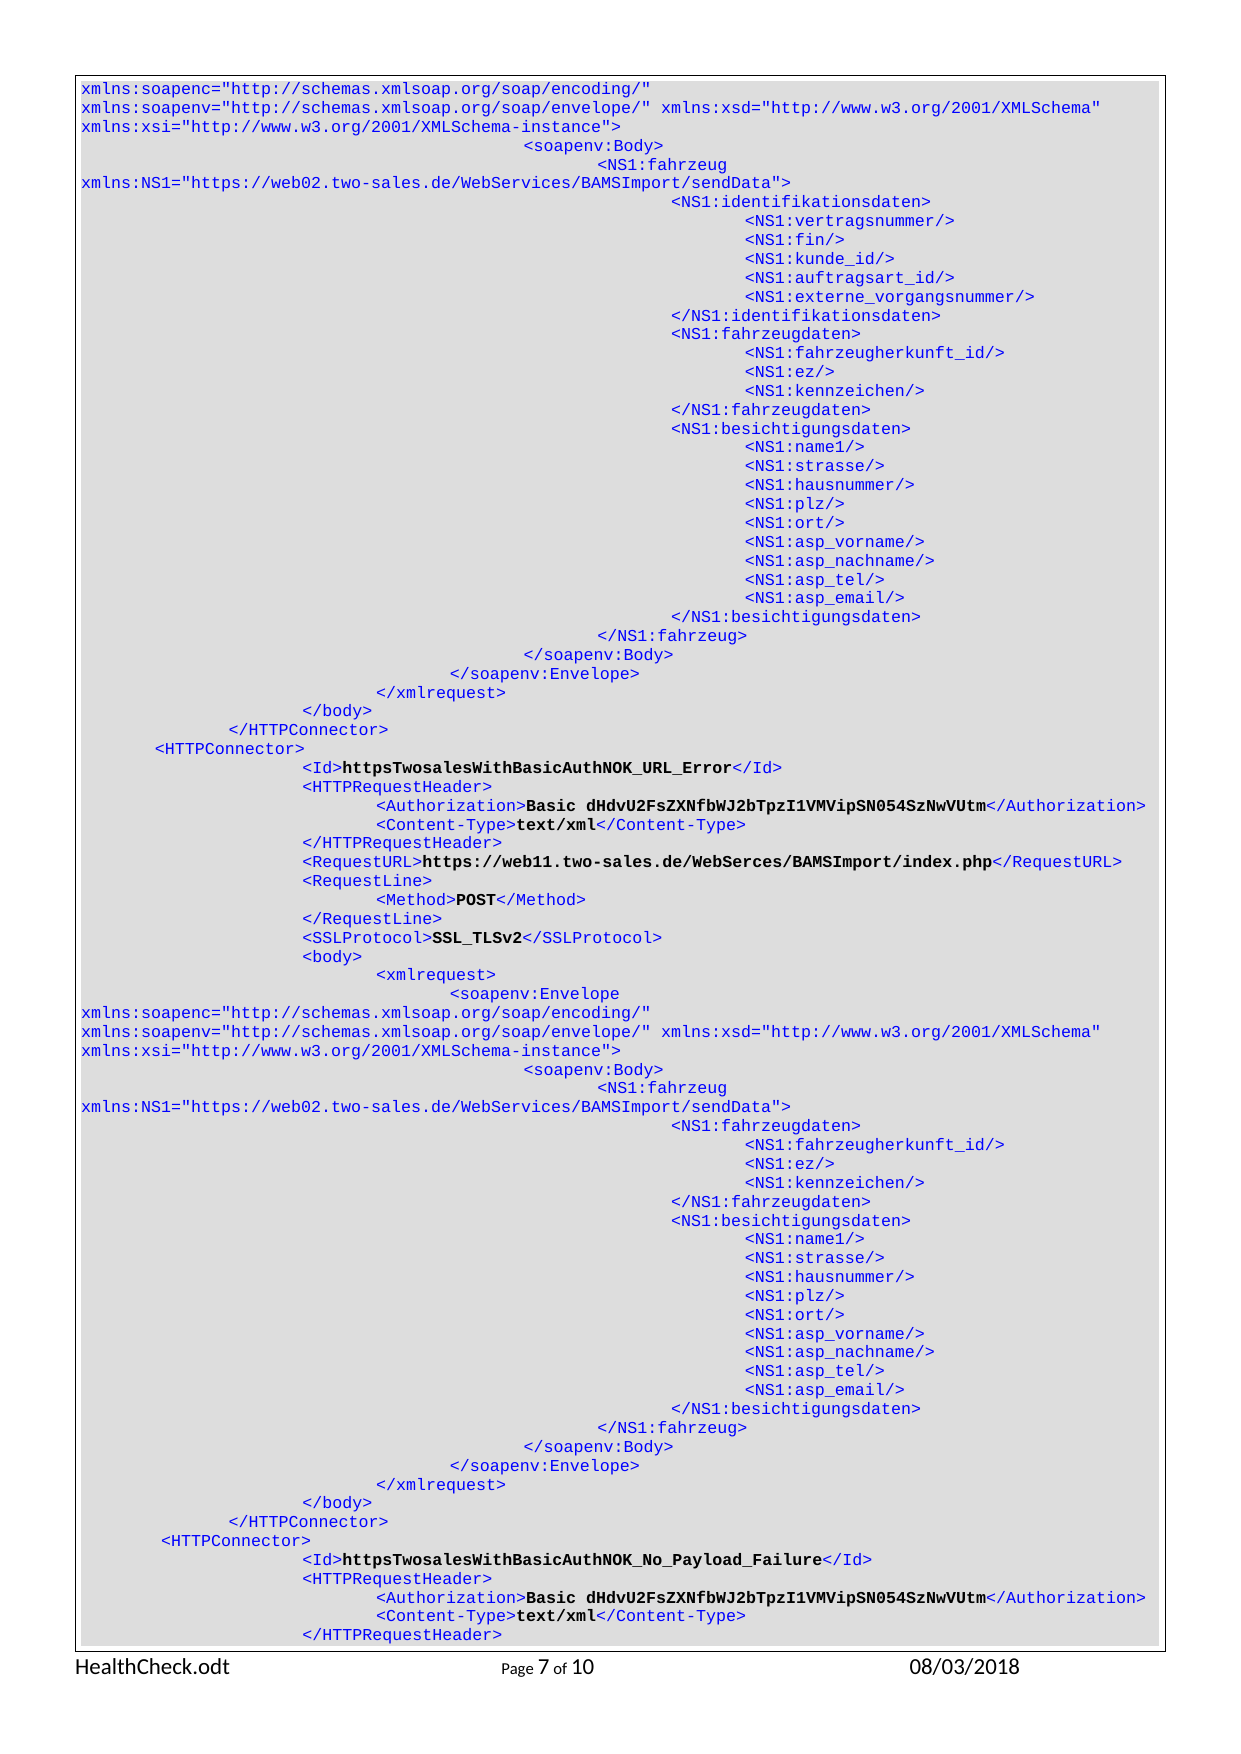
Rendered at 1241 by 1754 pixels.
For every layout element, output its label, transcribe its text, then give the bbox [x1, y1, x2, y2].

table_header xmlns:soapenc="http://schemas.xmlsoap.org/soap/encoding/" xmlns:soapenv="http://schemas.xmlsoap.org/soap/envelope/" xmlns:xsd="http://www.w3.org/2001/XMLSchema" xmlns:xsi="http://www.w3.org/2001/XMLSchema-instance"> <soapenv:Body> <NS1:fahrzeug xmlns:NS1="https://web02.two-sales.de/WebServices/BAMSImport/sendData"> <NS1:identifikationsdaten> <NS1:vertragsnummer/> <NS1:fin/> <NS1:kunde_id/> <NS1:auftragsart_id/> <NS1:externe_vorgangsnummer/> </NS1:identifikationsdaten> <NS1:fahrzeugdaten> <NS1:fahrzeugherkunft_id/> <NS1:ez/> <NS1:kennzeichen/> </NS1:fahrzeugdaten> <NS1:besichtigungsdaten> <NS1:name1/> <NS1:strasse/> <NS1:hausnummer/> <NS1:plz/> <NS1:ort/> <NS1:asp_vorname/> <NS1:asp_nachname/> <NS1:asp_tel/> <NS1:asp_email/> </NS1:besichtigungsdaten> </NS1:fahrzeug> </soapenv:Body> </soapenv:Envelope> </xmlrequest> </body> </HTTPConnector> <HTTPConnector> <Id>httpsTwosalesWithBasicAuthNOK_URL_Error</Id> <HTTPRequestHeader> <Authorization>Basic dHdvU2FsZXNfbWJ2bTpzI1VMVipSN054SzNwVUtm</Authorization> <Content-Type>text/xml</Content-Type> </HTTPRequestHeader> <RequestURL>https://web11.two-sales.de/WebSerces/BAMSImport/index.php</RequestURL> <RequestLine> <Method>POST</Method> </RequestLine> <SSLProtocol>SSL_TLSv2</SSLProtocol> <body> <xmlrequest> <soapenv:Envelope xmlns:soapenc="http://schemas.xmlsoap.org/soap/encoding/" xmlns:soapenv="http://schemas.xmlsoap.org/soap/envelope/" xmlns:xsd="http://www.w3.org/2001/XMLSchema" xmlns:xsi="http://www.w3.org/2001/XMLSchema-instance"> <soapenv:Body> <NS1:fahrzeug xmlns:NS1="https://web02.two-sales.de/WebServices/BAMSImport/sendData"> <NS1:fahrzeugdaten> <NS1:fahrzeugherkunft_id/> <NS1:ez/> <NS1:kennzeichen/> </NS1:fahrzeugdaten> <NS1:besichtigungsdaten> <NS1:name1/> <NS1:strasse/> <NS1:hausnummer/> <NS1:plz/> <NS1:ort/> <NS1:asp_vorname/> <NS1:asp_nachname/> <NS1:asp_tel/> <NS1:asp_email/> </NS1:besichtigungsdaten> </NS1:fahrzeug> </soapenv:Body> </soapenv:Envelope> </xmlrequest> </body> </HTTPConnector> <HTTPConnector> <Id>httpsTwosalesWithBasicAuthNOK_No_Payload_Failure</Id> <HTTPRequestHeader> <Authorization>Basic dHdvU2FsZXNfbWJ2bTpzI1VMVipSN054SzNwVUtm</Authorization> <Content-Type>text/xml</Content-Type> </HTTPRequestHeader> [76, 76, 1165, 1651]
